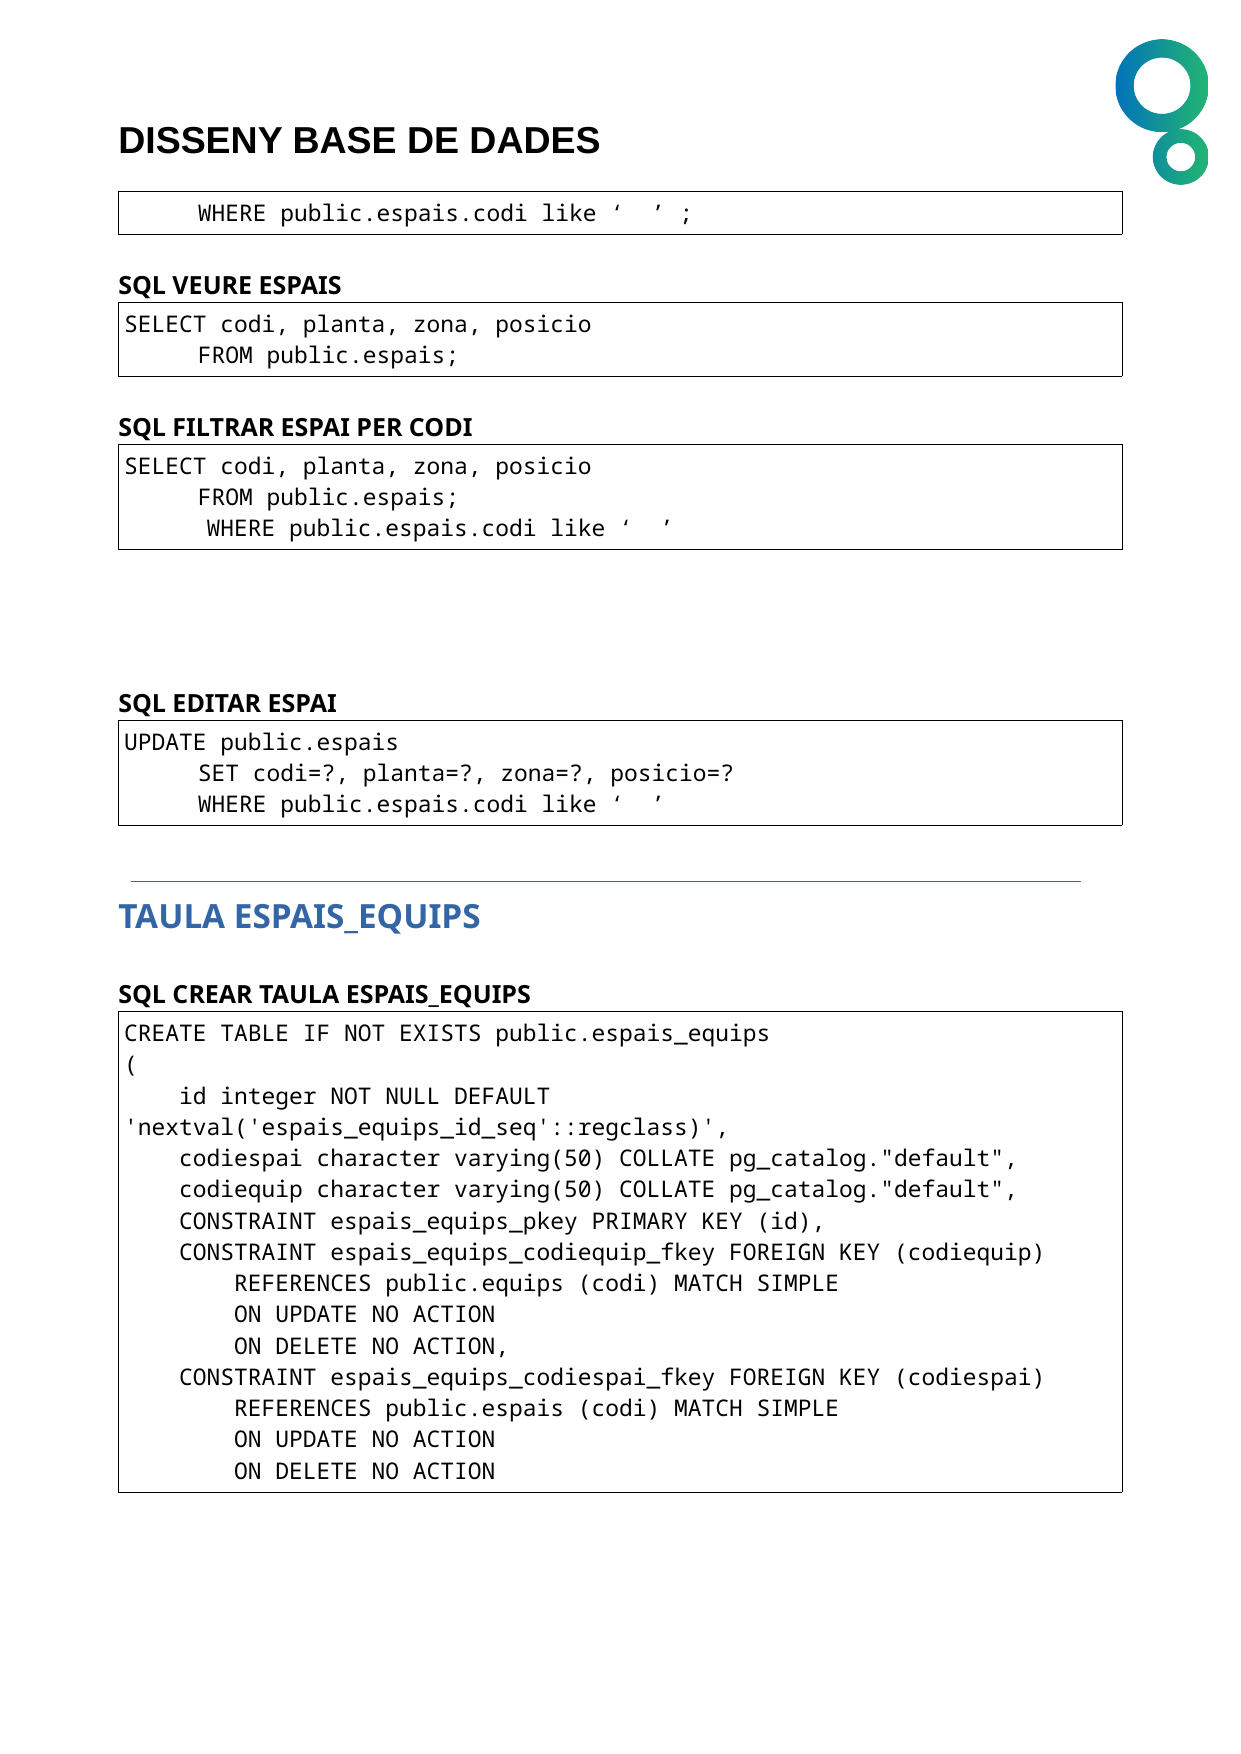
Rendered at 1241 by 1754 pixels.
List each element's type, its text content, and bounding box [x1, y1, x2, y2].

table_header UPDATE public.espais SET codi=?, planta=?, zona=?, posicio=? WHERE public.espais.codi like ‘ ’ [119, 721, 1122, 825]
picture [1115, 39, 1208, 185]
text SQL VEURE ESPAIS [118, 268, 1122, 302]
text SQL CREAR TAULA ESPAIS_EQUIPS [118, 977, 1122, 1011]
text TAULA ESPAIS_EQUIPS [118, 893, 1122, 939]
table_header SELECT codi, planta, zona, posicio FROM public.espais; [119, 303, 1122, 376]
table_header SELECT codi, planta, zona, posicio FROM public.espais; WHERE public.espais.codi like ‘ ’ [119, 445, 1122, 549]
table_header WHERE public.espais.codi like ‘ ’ ; [119, 192, 1122, 233]
table_header CREATE TABLE IF NOT EXISTS public.espais_equips ( id integer NOT NULL DEFAULT 'nextval('espais_equips_id_seq'::regclass)', codiespai character varying(50) COLLATE pg_catalog."default", codiequip character varying(50) COLLATE pg_catalog."default", CONSTRAINT espais_equips_pkey PRIMARY KEY (id), CONSTRAINT espais_equips_codiequip_fkey FOREIGN KEY (codiequip) REFERENCES public.equips (codi) MATCH SIMPLE ON UPDATE NO ACTION ON DELETE NO ACTION, CONSTRAINT espais_equips_codiespai_fkey FOREIGN KEY (codiespai) REFERENCES public.espais (codi) MATCH SIMPLE ON UPDATE NO ACTION ON DELETE NO ACTION [119, 1012, 1122, 1492]
text SQL EDITAR ESPAI [118, 686, 1122, 720]
text SQL FILTRAR ESPAI PER CODI [118, 410, 1122, 444]
